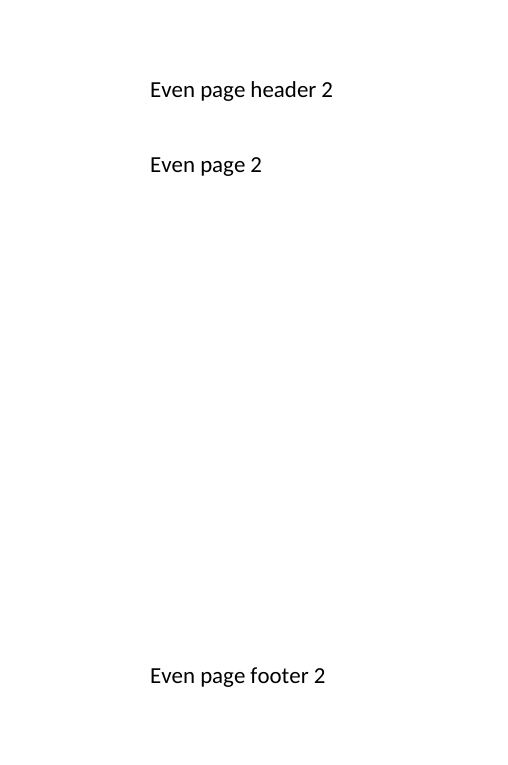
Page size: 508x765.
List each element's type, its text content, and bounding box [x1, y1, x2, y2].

text Even page 2 [150, 150, 357, 178]
